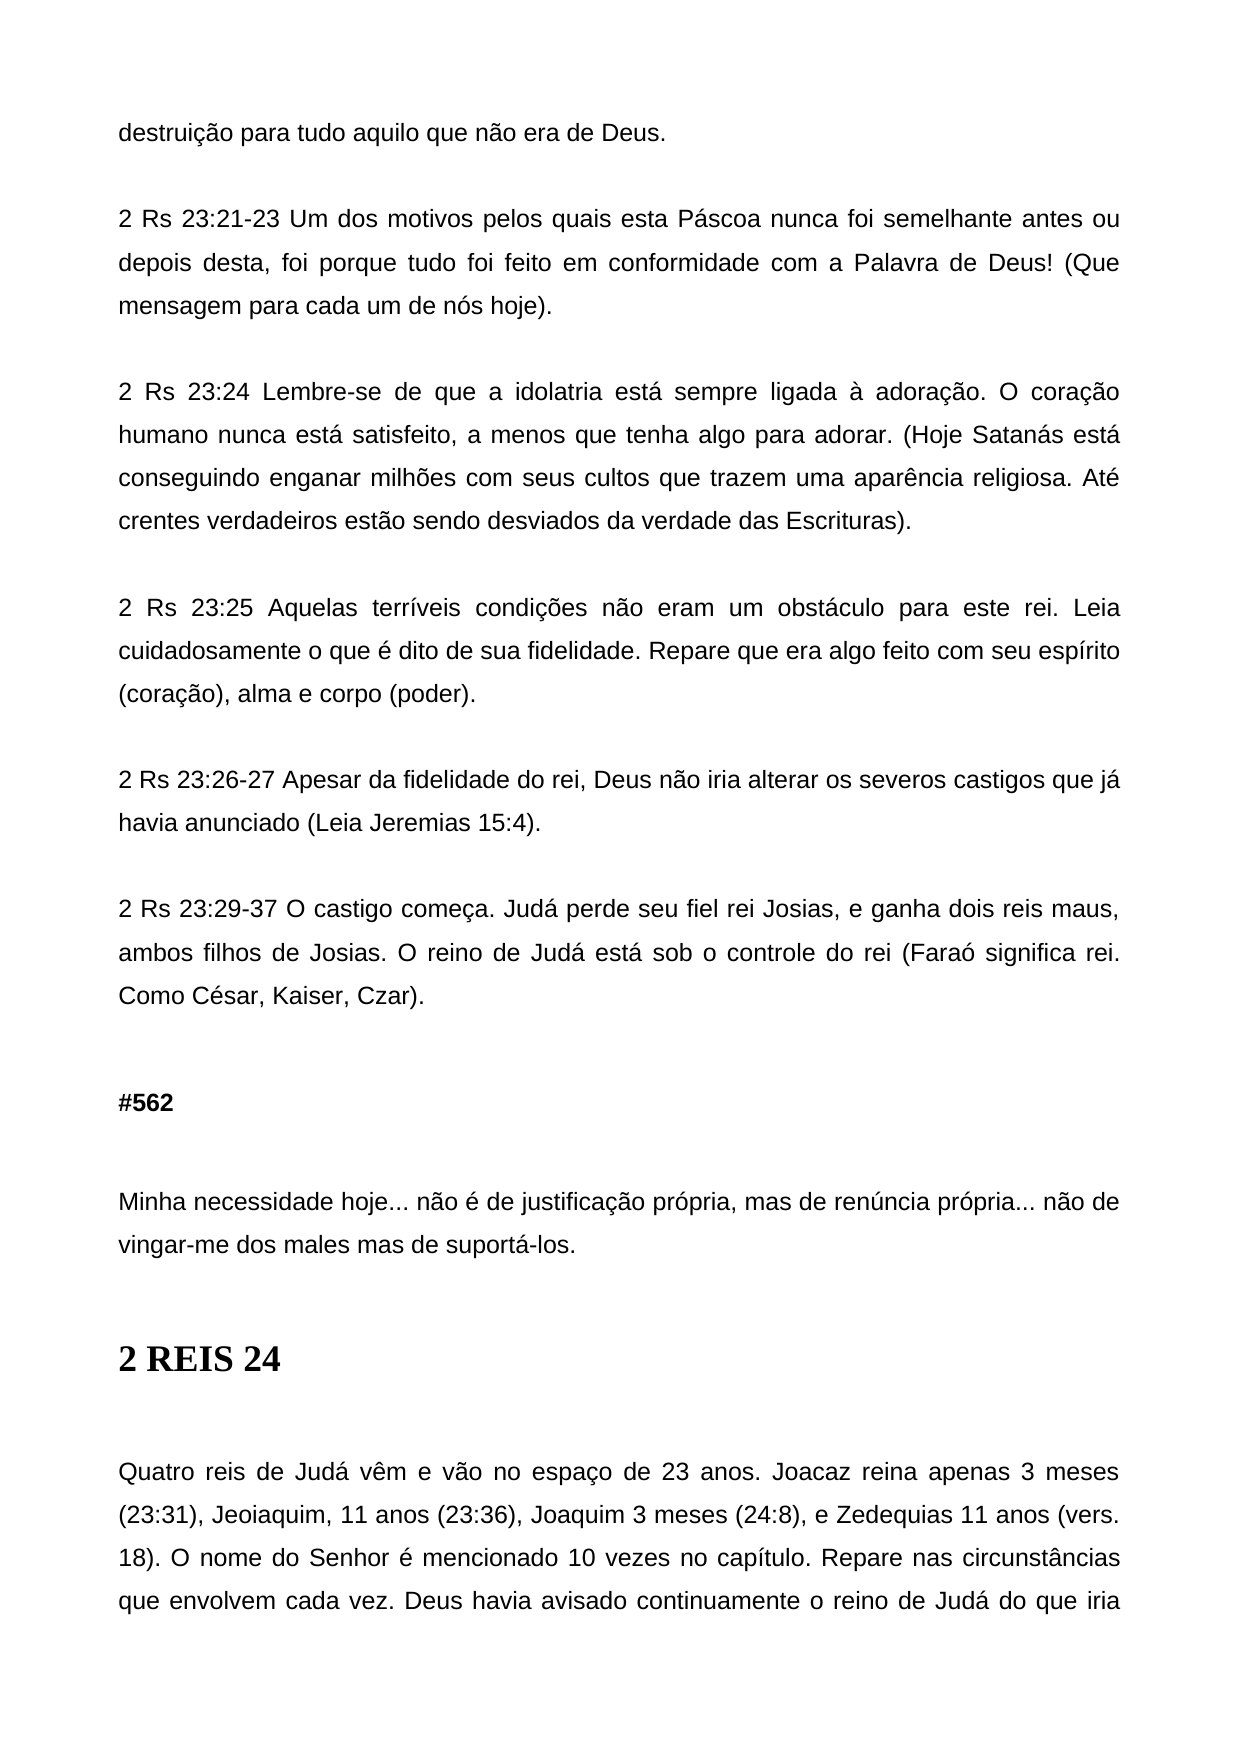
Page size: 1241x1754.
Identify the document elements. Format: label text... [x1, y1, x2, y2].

text 2 Rs 23:21-23 Um dos motivos pelos quais esta Páscoa nunca foi semelhante antes ou depois desta, foi porque tudo foi feito em conformidade com a Palavra de Deus! (Que mensagem para cada um de nós hoje). [118, 204, 1122, 319]
text 2 Rs 23:24 Lembre-se de que a idolatria está sempre ligada à adoração. O coração humano nunca está satisfeito, a menos que tenha algo para adorar. (Hoje Satanás está conseguindo enganar milhões com seus cultos que trazem uma aparência religiosa. Até crentes verdadeiros estão sendo desviados da verdade das Escrituras). [118, 377, 1122, 535]
text 2 Rs 23:25 Aquelas terríveis condições não eram um obstáculo para este rei. Leia cuidadosamente o que é dito de sua fidelidade. Repare que era algo feito com seu espírito (coração), alma e corpo (poder). [118, 592, 1122, 707]
text Quatro reis de Judá vêm e vão no espaço de 23 anos. Joacaz reina apenas 3 meses (23:31), Jeoiaquim, 11 anos (23:36), Joaquim 3 meses (24:8), e Zedequias 11 anos (vers. 18). O nome do Senhor é mencionado 10 vezes no capítulo. Repare nas circunstâncias que envolvem cada vez. Deus havia avisado continuamente o reino de Judá do que iria [118, 1457, 1122, 1615]
subtitle 2 REIS 24 [118, 1337, 1122, 1380]
text destruição para tudo aquilo que não era de Deus. [118, 118, 1122, 147]
text 2 Rs 23:29-37 O castigo começa. Judá perde seu fiel rei Josias, e ganha dois reis maus, ambos filhos de Josias. O reino de Judá está sob o controle do rei (Faraó significa rei. Como César, Kaiser, Czar). [118, 894, 1122, 1009]
text Minha necessidade hoje... não é de justificação própria, mas de renúncia própria... não de vingar-me dos males mas de suportá-los. [118, 1186, 1122, 1258]
subtitle #562 [118, 1088, 1122, 1116]
text 2 Rs 23:26-27 Apesar da fidelidade do rei, Deus não iria alterar os severos castigos que já havia anunciado (Leia Jeremias 15:4). [118, 765, 1122, 837]
